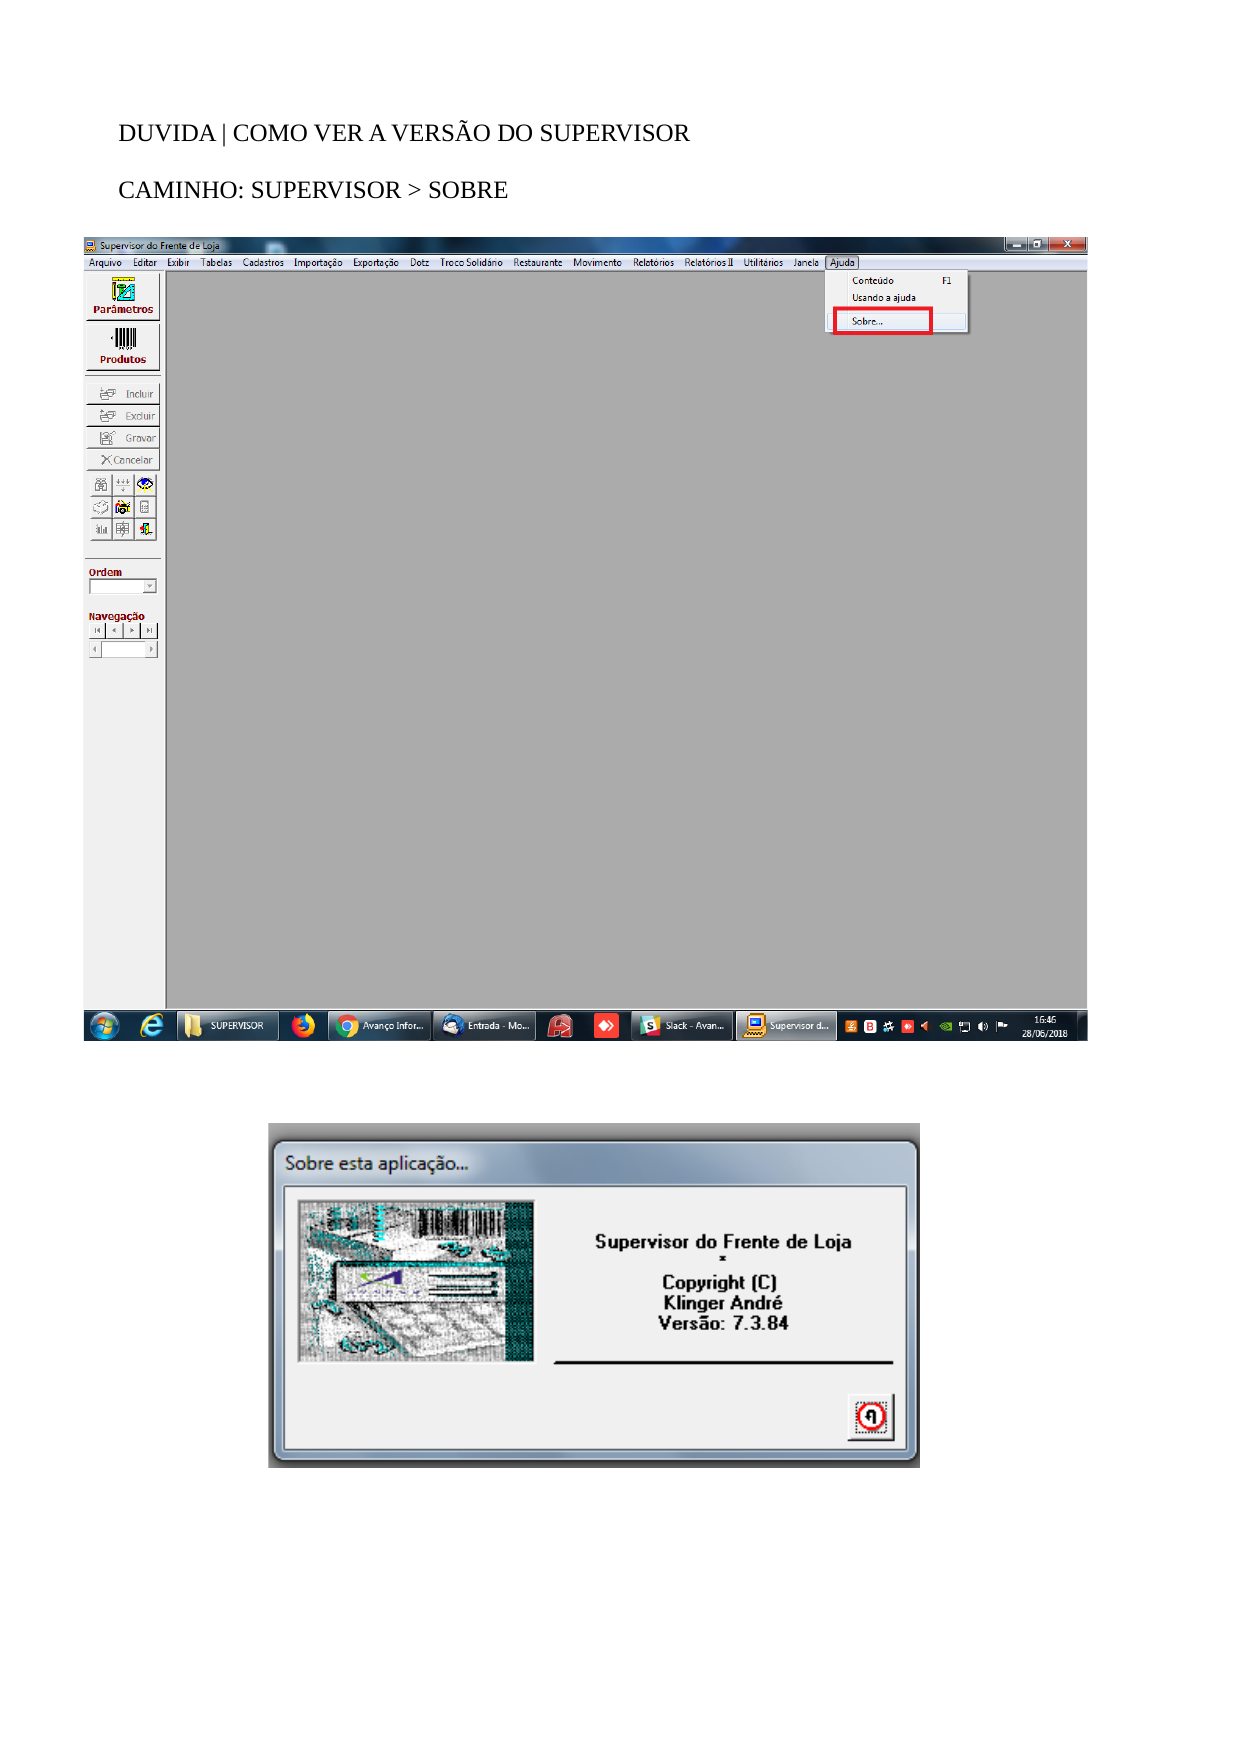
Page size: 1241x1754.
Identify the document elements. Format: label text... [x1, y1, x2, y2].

text CAMINHO: SUPERVISOR > SOBRE [118, 176, 1122, 204]
picture [83, 237, 1088, 1041]
picture [268, 1123, 920, 1468]
text DUVIDA | COMO VER A VERSÃO DO SUPERVISOR [118, 118, 1122, 147]
